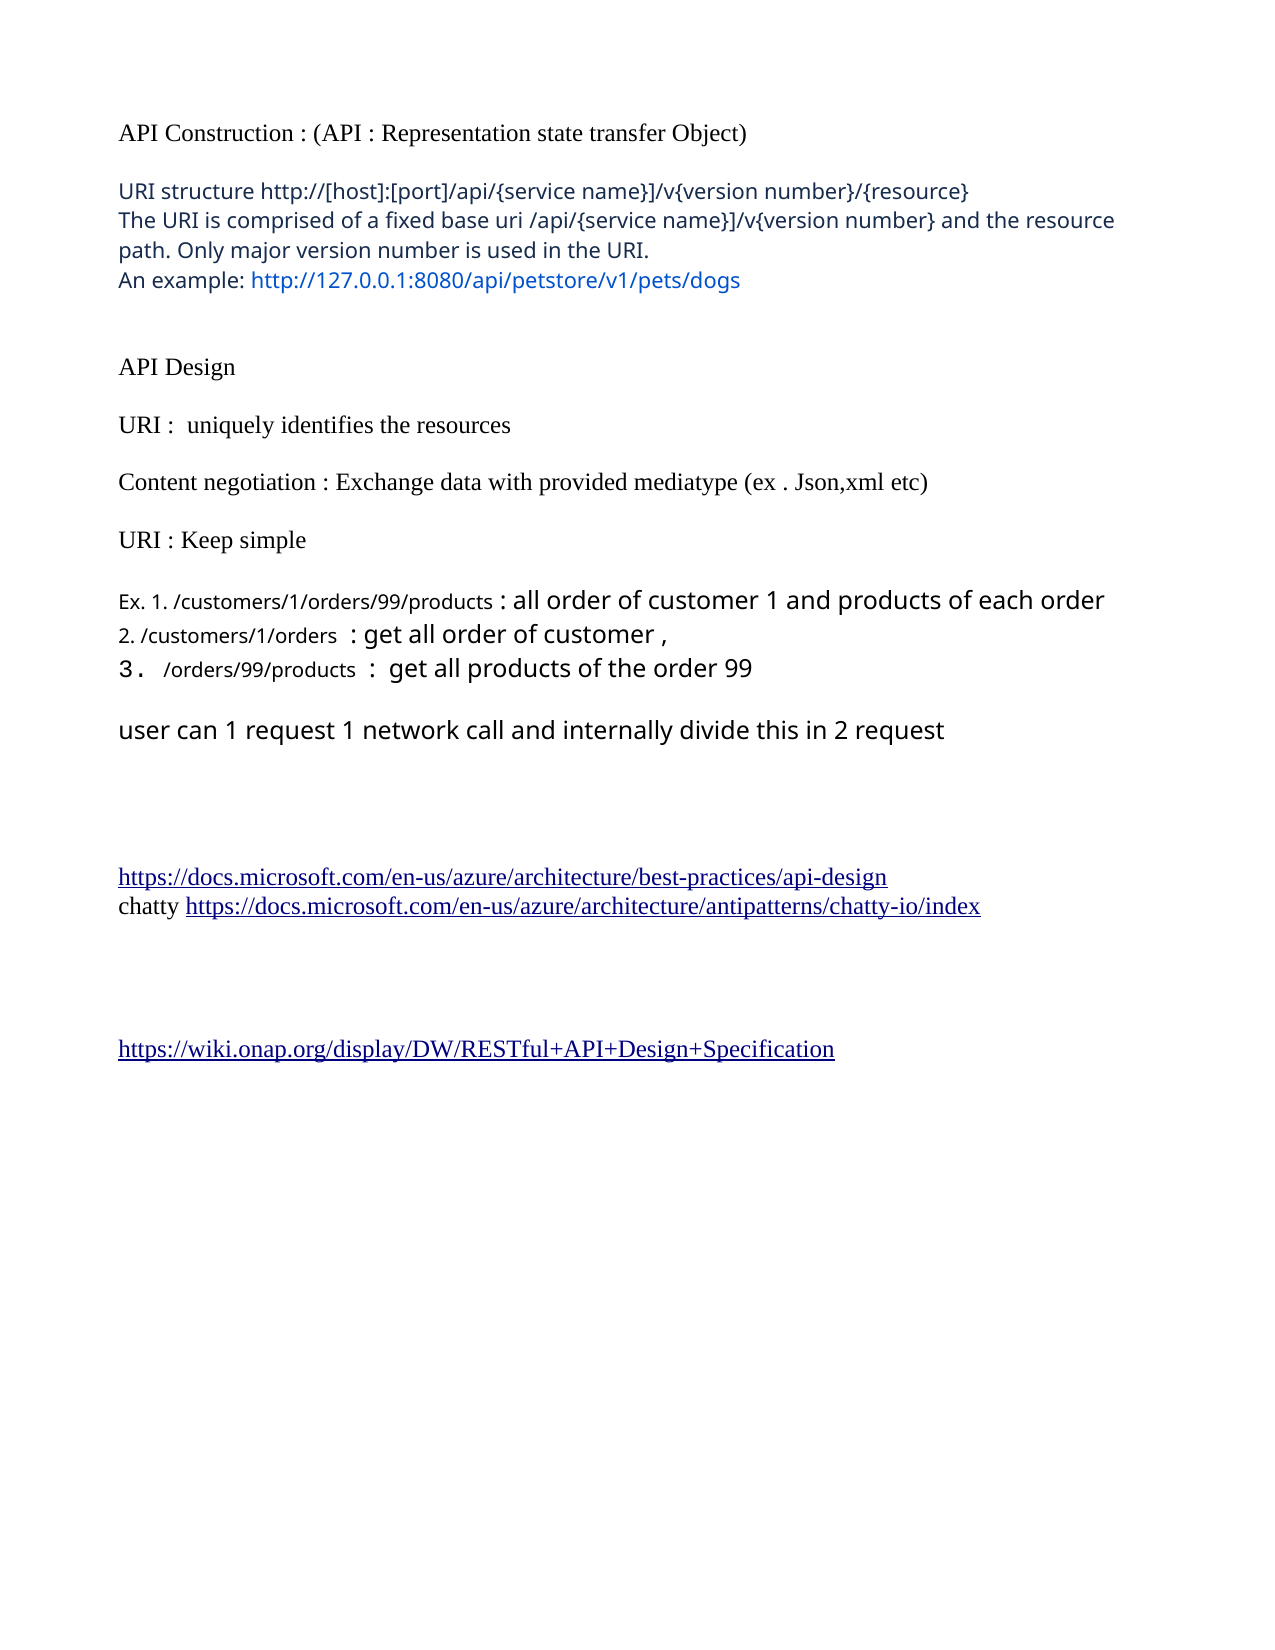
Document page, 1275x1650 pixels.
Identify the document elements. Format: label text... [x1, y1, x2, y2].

text chatty https://docs.microsoft.com/en-us/azure/architecture/antipatterns/chatty-io/index [118, 891, 1157, 919]
text https://wiki.onap.org/display/DW/RESTful+API+Design+Specification [118, 1034, 1157, 1063]
text API Design [118, 352, 1157, 381]
text API Construction : (API : Representation state transfer Object) [118, 118, 1157, 147]
text 3. /orders/99/products : get all products of the order 99 [118, 650, 1157, 685]
text URI : uniquely identifies the resources [118, 410, 1157, 438]
text Ex. 1. /customers/1/orders/99/products : all order of customer 1 and products of each order [118, 582, 1157, 616]
text Content negotiation : Exchange data with provided mediatype (ex . Json,xml etc) [118, 467, 1157, 496]
text 2. /customers/1/orders : get all order of customer , [118, 616, 1157, 650]
text https://docs.microsoft.com/en-us/azure/architecture/best-practices/api-design [118, 862, 1157, 891]
text URI : Keep simple [118, 525, 1157, 553]
text URI structure http://[host]:[port]/api/{service name}]/v{version number}/{resource} The URI is comprised of a fixed base uri /api/{service name}]/v{version number} and the resource path. Only major version number is used in the URI. An example: http://127.0.0.1:8080/api/petstore/v1/pets/dogs [118, 176, 1157, 295]
text user can 1 request 1 network call and internally divide this in 2 request [118, 713, 1157, 747]
